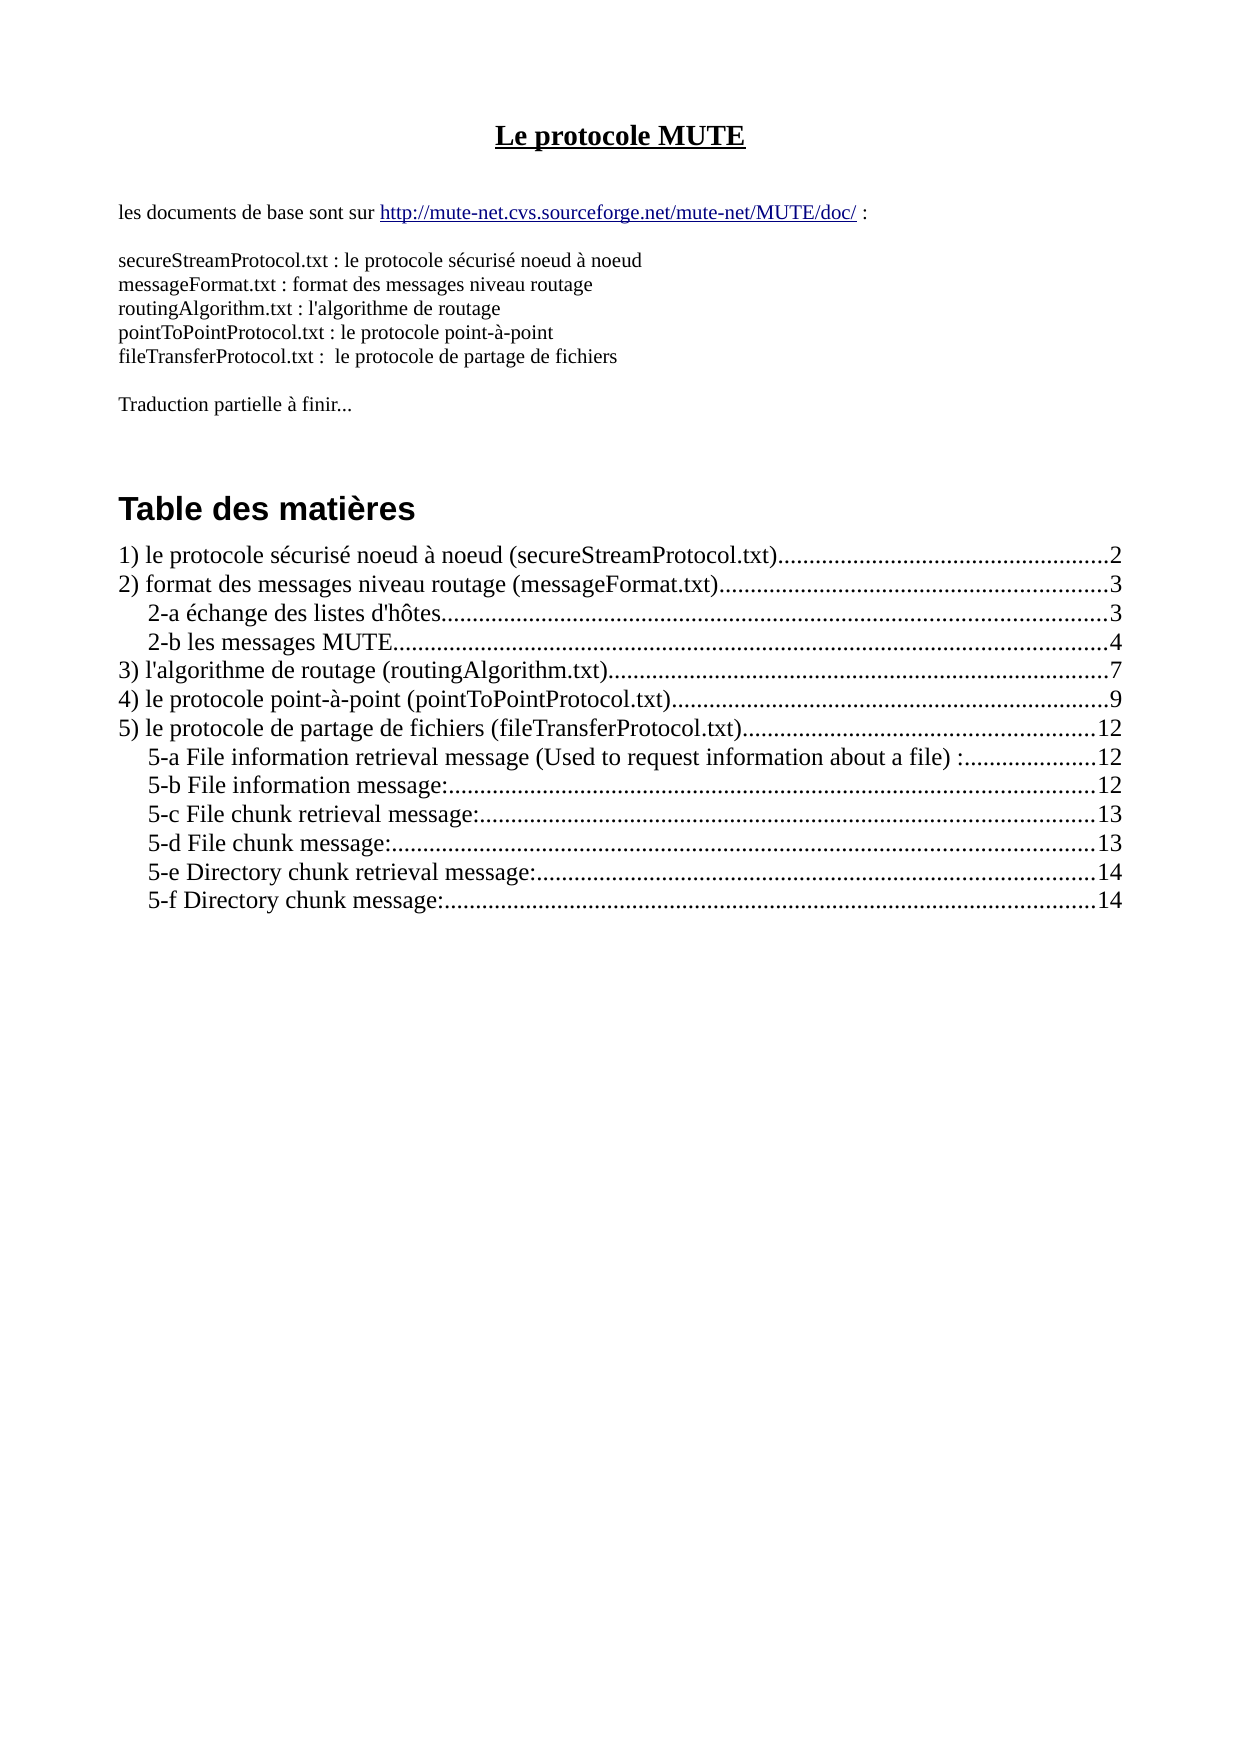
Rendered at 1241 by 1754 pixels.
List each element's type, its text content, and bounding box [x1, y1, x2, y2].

text 2-b les messages MUTE 4 [148, 627, 1122, 655]
text 3) l'algorithme de routage (routingAlgorithm.txt) 7 [118, 655, 1122, 684]
text 5-e Directory chunk retrieval message: 14 [148, 857, 1122, 885]
text 5-d File chunk message: 13 [148, 828, 1122, 857]
text messageFormat.txt : format des messages niveau routage [118, 272, 1122, 296]
text 5-b File information message: 12 [148, 770, 1122, 799]
text 5-f Directory chunk message: 14 [148, 885, 1122, 914]
subtitle Table des matières [118, 489, 1122, 528]
text routingAlgorithm.txt : l'algorithme de routage [118, 296, 1122, 320]
text 2) format des messages niveau routage (messageFormat.txt) 3 [118, 569, 1122, 598]
text secureStreamProtocol.txt : le protocole sécurisé noeud à noeud [118, 248, 1122, 272]
text Traduction partielle à finir... [118, 392, 1122, 416]
text fileTransferProtocol.txt : le protocole de partage de fichiers [118, 344, 1122, 368]
text 2-a échange des listes d'hôtes 3 [148, 598, 1122, 627]
text pointToPointProtocol.txt : le protocole point-à-point [118, 320, 1122, 344]
text les documents de base sont sur http://mute-net.cvs.sourceforge.net/mute-net/MUTE/doc/ : [118, 200, 1122, 224]
text 5) le protocole de partage de fichiers (fileTransferProtocol.txt) 12 [118, 713, 1122, 742]
text 1) le protocole sécurisé noeud à noeud (secureStreamProtocol.txt) 2 [118, 540, 1122, 569]
text 5-a File information retrieval message (Used to request information about a file) : 12 [148, 742, 1122, 770]
text 4) le protocole point-à-point (pointToPointProtocol.txt) 9 [118, 684, 1122, 713]
text Le protocole MUTE [118, 118, 1122, 152]
text 5-c File chunk retrieval message: 13 [148, 799, 1122, 828]
